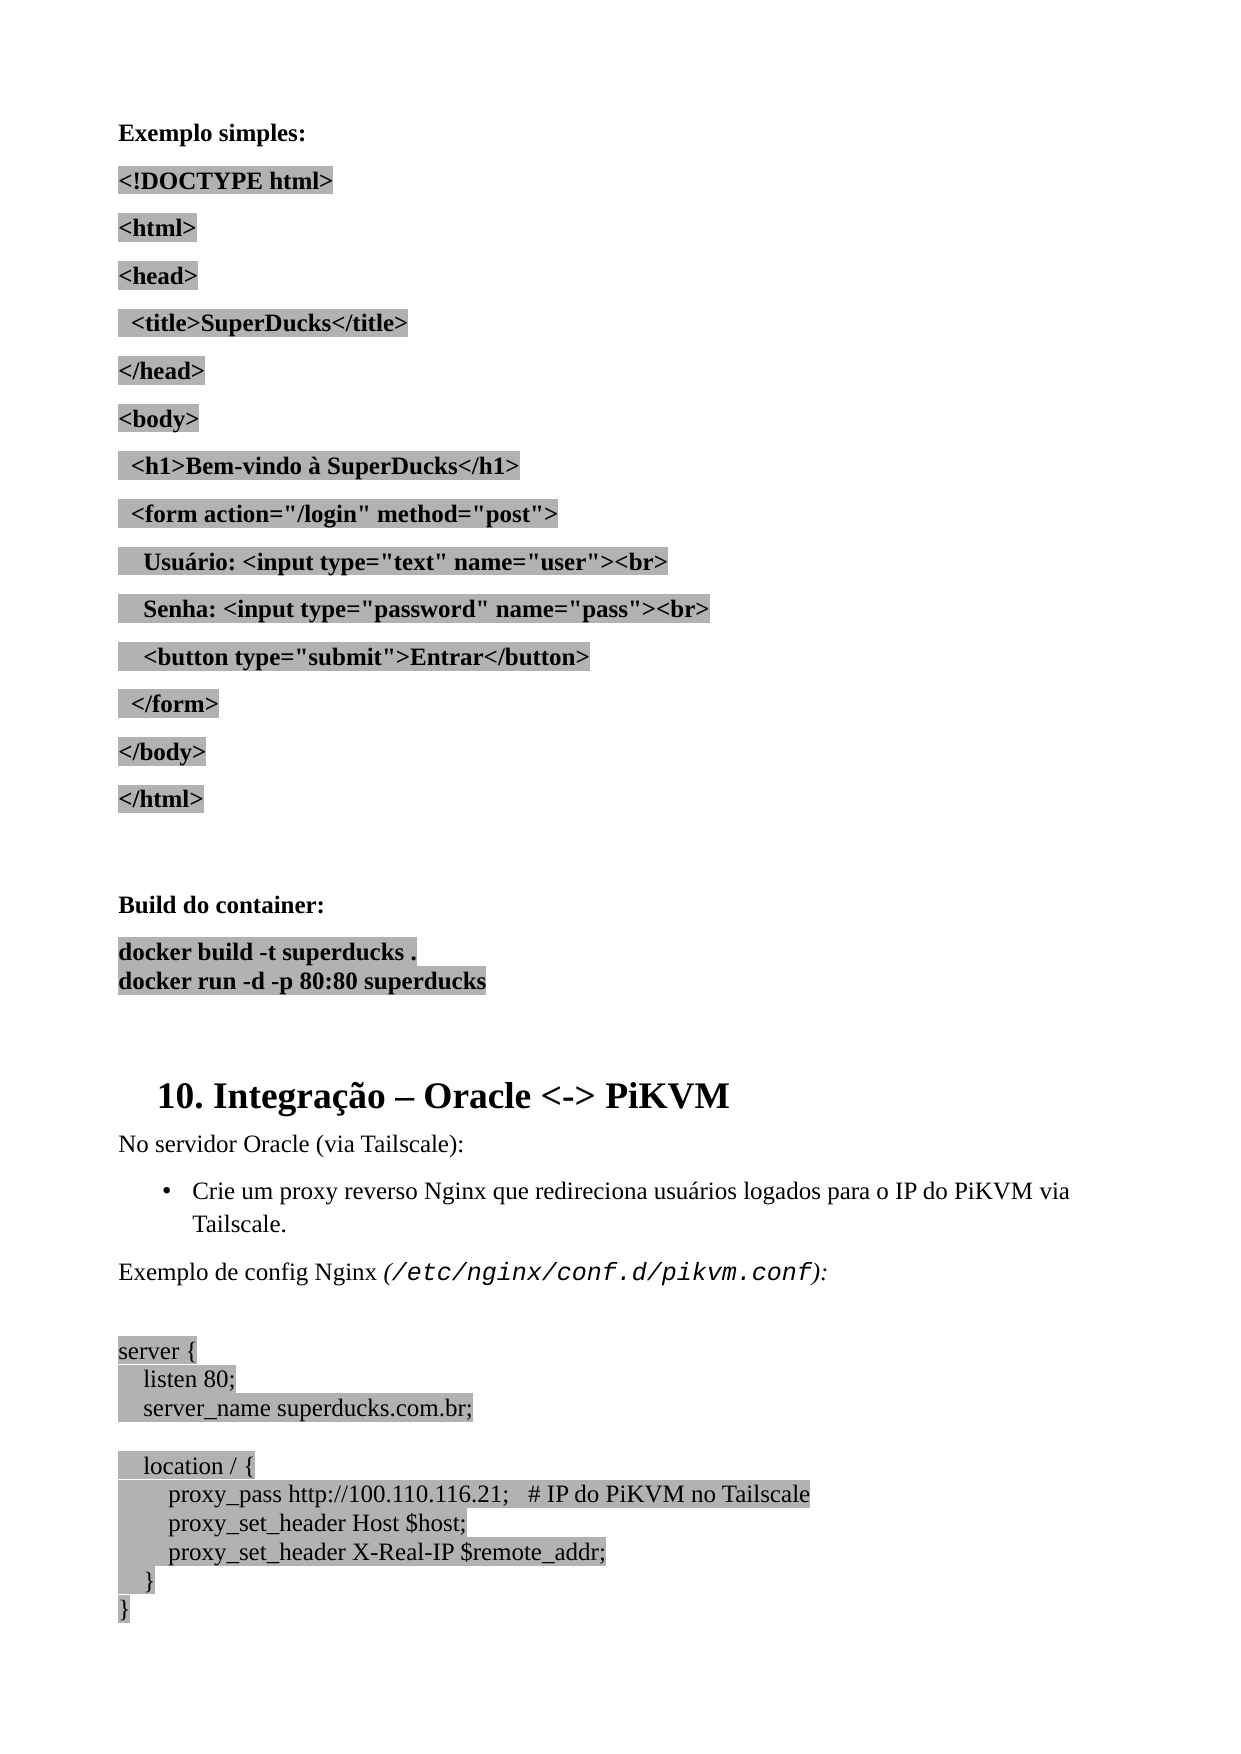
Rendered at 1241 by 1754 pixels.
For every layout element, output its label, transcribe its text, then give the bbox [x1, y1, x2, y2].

text <!DOCTYPE html> [118, 166, 1122, 194]
text location / { [118, 1451, 1122, 1479]
text <body> [118, 404, 1122, 432]
text listen 80; [118, 1364, 1122, 1393]
text } [118, 1566, 1122, 1594]
text <h1>Bem-vindo à SuperDucks</h1> [118, 451, 1122, 480]
text docker build -t superducks . [118, 937, 1122, 966]
text Usuário: <input type="text" name="user"><br> [118, 547, 1122, 575]
text <head> [118, 261, 1122, 290]
text Senha: <input type="password" name="pass"><br> [118, 594, 1122, 623]
text proxy_set_header X-Real-IP $remote_addr; [118, 1537, 1122, 1566]
text proxy_pass http://100.110.116.21; # IP do PiKVM no Tailscale [118, 1479, 1122, 1508]
text </html> [118, 784, 1122, 813]
text <form action="/login" method="post"> [118, 499, 1122, 528]
text Exemplo de config Nginx (/etc/nginx/conf.d/pikvm.conf): [118, 1257, 1122, 1288]
subtitle 🔹 10. Integração – Oracle <-> PiKVM [118, 1073, 1122, 1116]
text </form> [118, 689, 1122, 718]
text docker run -d -p 80:80 superducks [118, 966, 1122, 995]
text server { [118, 1336, 1122, 1364]
text <html> [118, 213, 1122, 242]
text proxy_set_header Host $host; [118, 1508, 1122, 1537]
text </head> [118, 356, 1122, 385]
text Exemplo simples: [118, 118, 1122, 147]
list Crie um proxy reverso Nginx que redireciona usuários logados para o IP do PiKVM via Tailscale. [162, 1176, 1122, 1238]
text } [118, 1594, 1122, 1623]
text No servidor Oracle (via Tailscale): [118, 1129, 1122, 1157]
text Build do container: [118, 890, 1122, 918]
text </body> [118, 737, 1122, 766]
text <button type="submit">Entrar</button> [118, 642, 1122, 671]
text server_name superducks.com.br; [118, 1393, 1122, 1422]
text <title>SuperDucks</title> [118, 308, 1122, 337]
